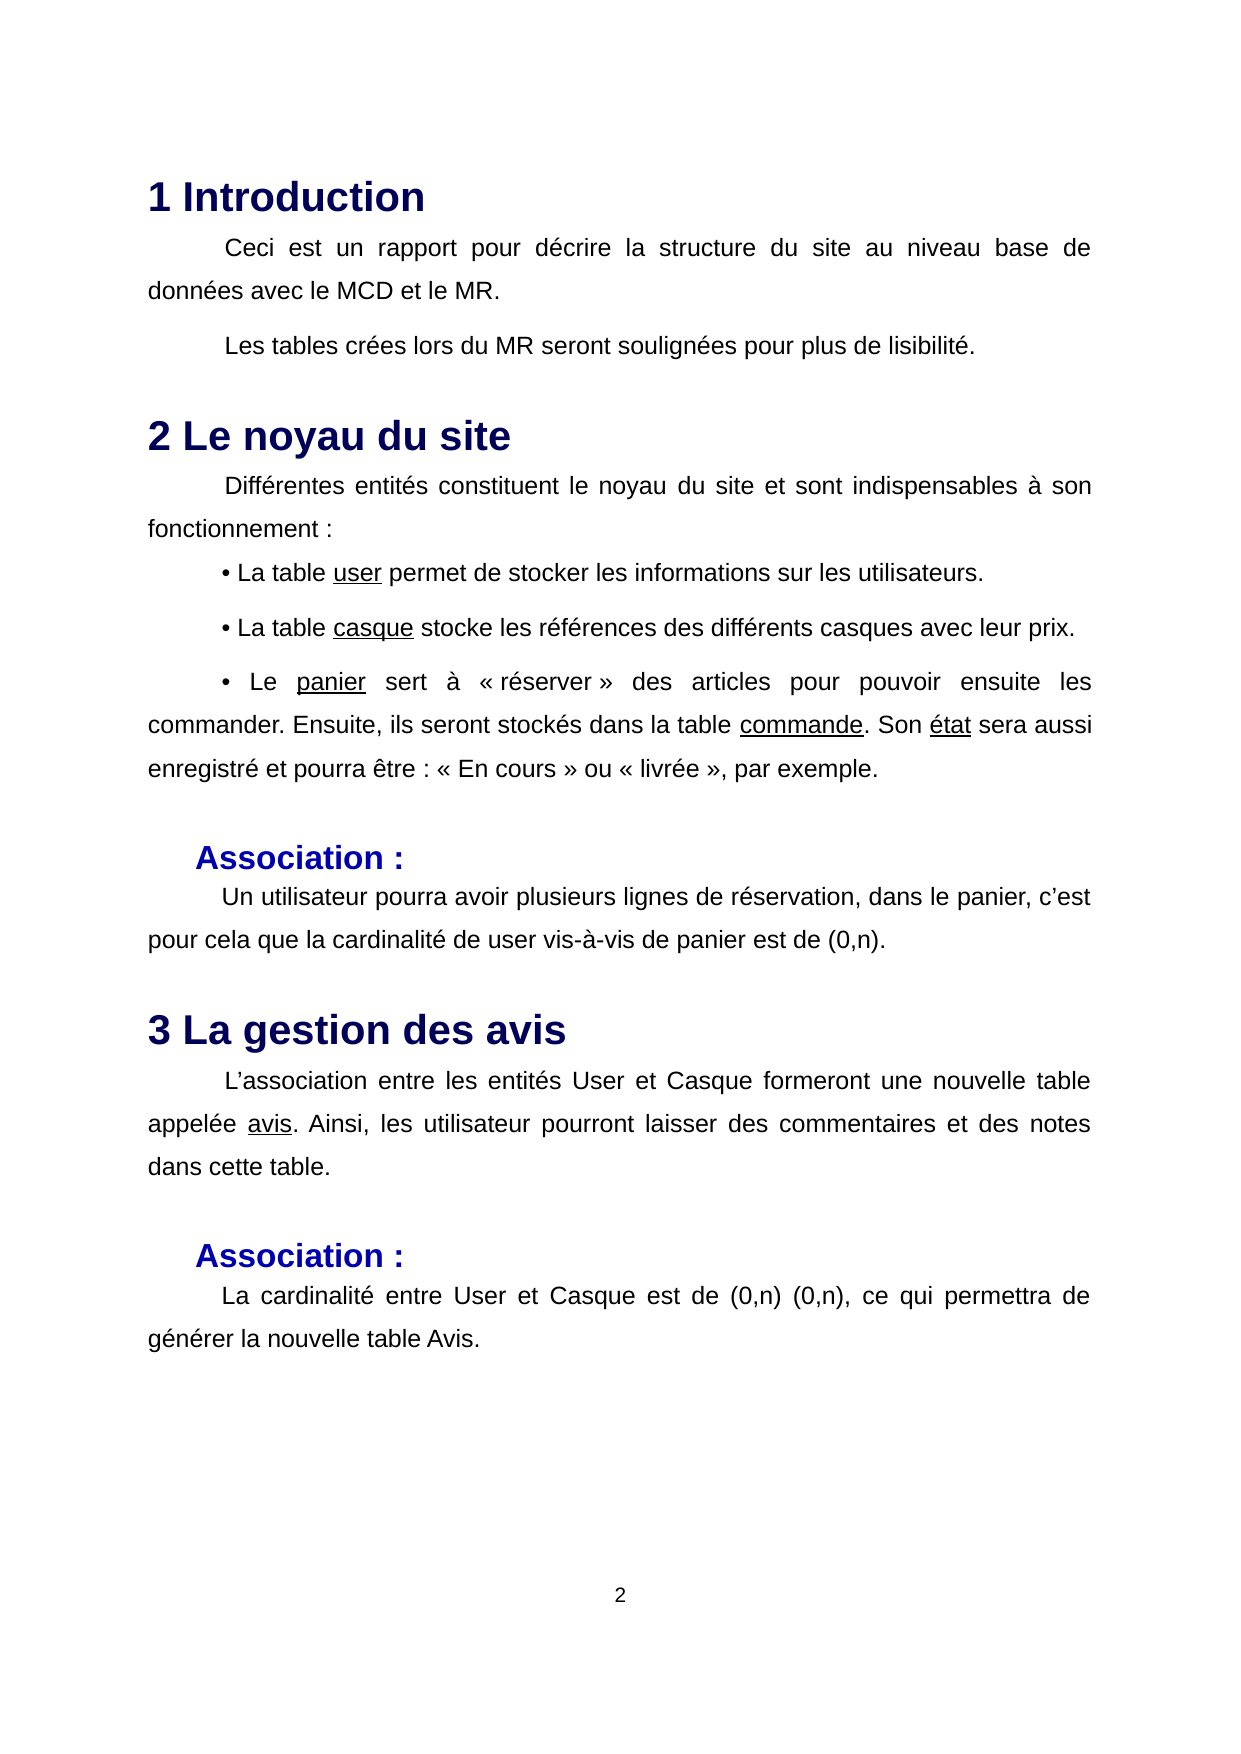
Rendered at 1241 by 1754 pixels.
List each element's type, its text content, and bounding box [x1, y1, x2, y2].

subtitle Le noyau du site [148, 411, 1093, 459]
subtitle Association : [148, 838, 1093, 876]
text Les tables crées lors du MR seront soulignées pour plus de lisibilité. [148, 331, 1093, 360]
text • Le panier sert à « réserver » des articles pour pouvoir ensuite les commander. Ensuite, ils seront stockés dans la table commande. Son état sera aussi enregistré et pourra être : « En cours » ou « livrée », par exemple. [148, 667, 1093, 782]
text La cardinalité entre User et Casque est de (0,n) (0,n), ce qui permettra de générer la nouvelle table Avis. [148, 1281, 1093, 1353]
subtitle Introduction [148, 173, 1093, 221]
text Un utilisateur pourra avoir plusieurs lignes de réservation, dans le panier, c’est pour cela que la cardinalité de user vis-à-vis de panier est de (0,n). [148, 882, 1093, 954]
text Ceci est un rapport pour décrire la structure du site au niveau base de données avec le MCD et le MR. [148, 233, 1093, 305]
text • La table casque stocke les références des différents casques avec leur prix. [148, 612, 1093, 641]
text Différentes entités constituent le noyau du site et sont indispensables à son fonctionnement : • La table user permet de stocker les informations sur les utilisateurs. [148, 471, 1093, 586]
text L’association entre les entités User et Casque formeront une nouvelle table appelée avis. Ainsi, les utilisateur pourront laisser des commentaires et des notes dans cette table. [148, 1066, 1093, 1181]
subtitle La gestion des avis [148, 1005, 1093, 1053]
subtitle Association : [148, 1236, 1093, 1275]
